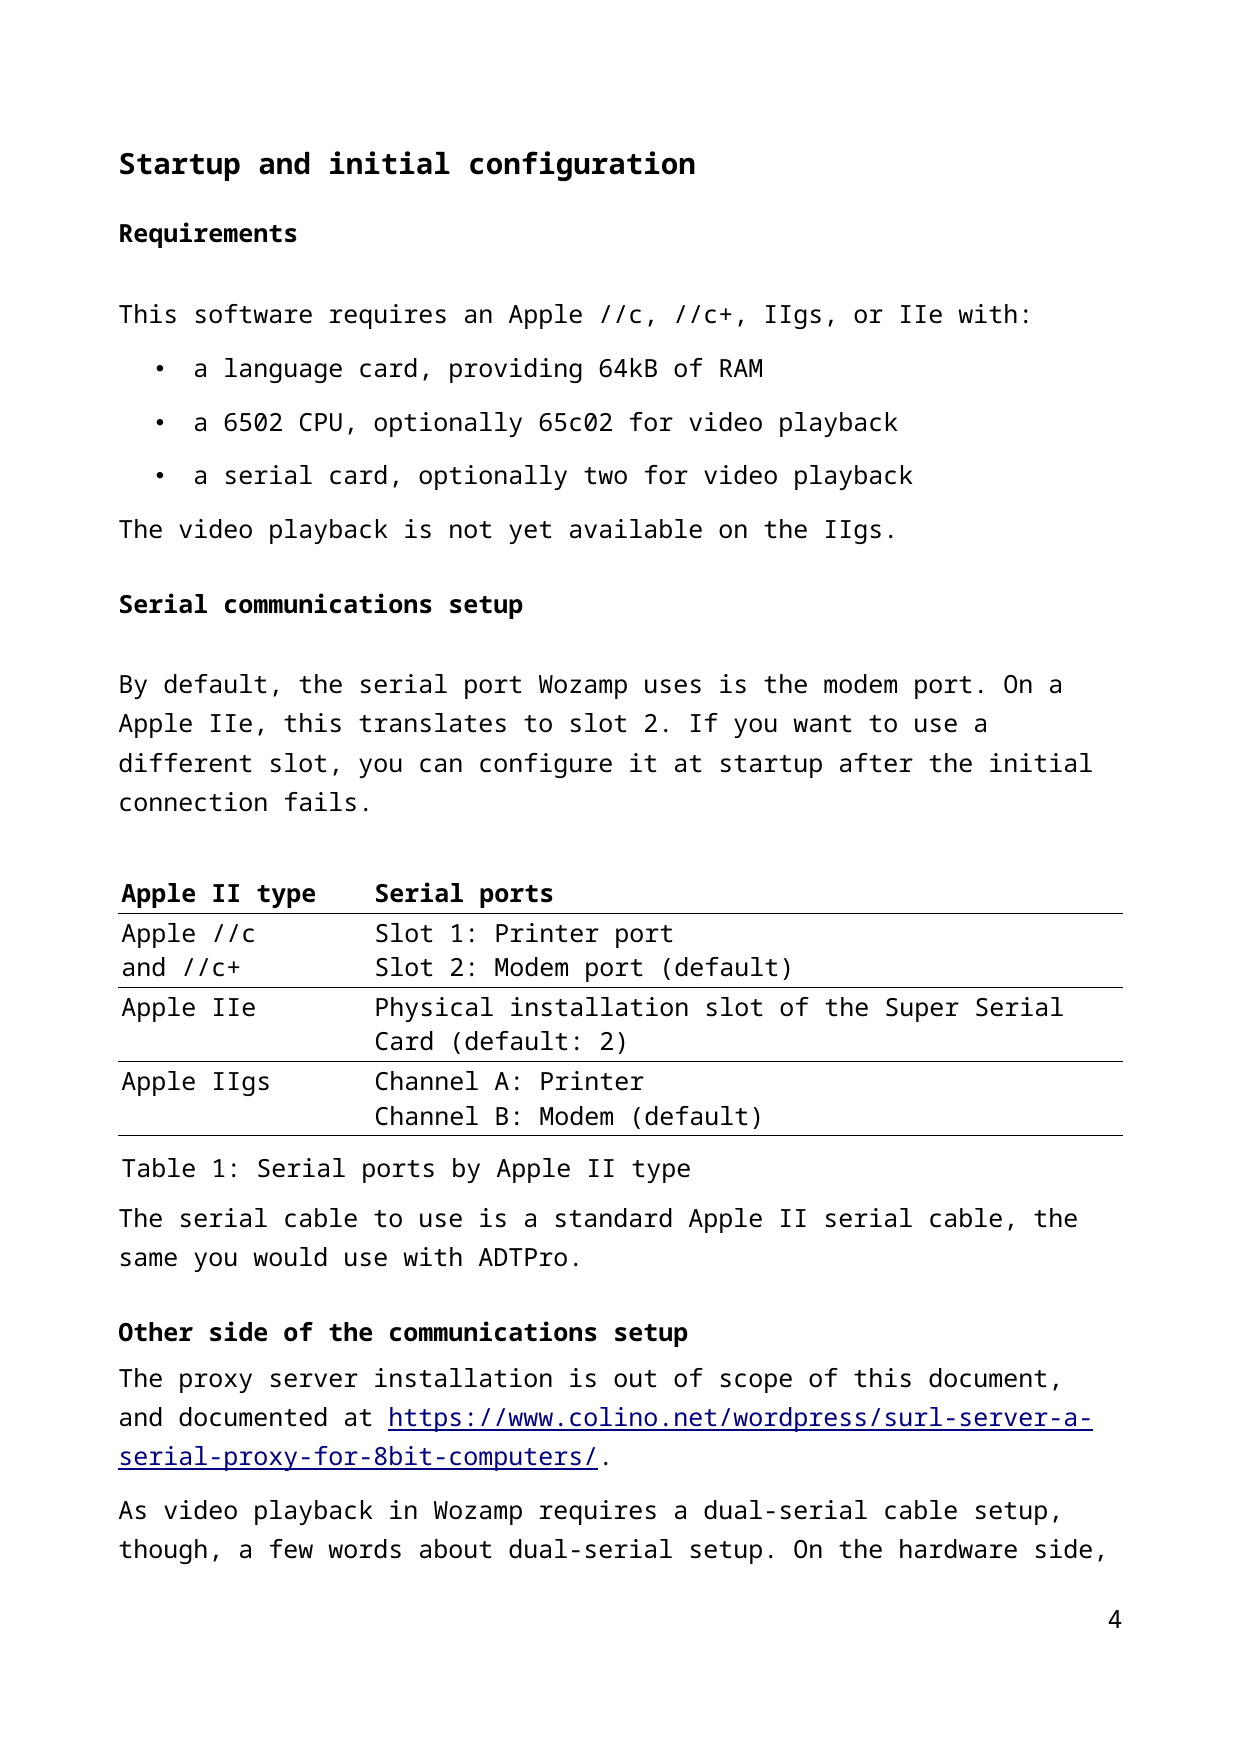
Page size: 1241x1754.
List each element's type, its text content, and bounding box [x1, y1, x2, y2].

text This software requires an Apple //c, //c+, IIgs, or IIe with: [118, 297, 1122, 331]
text The serial cable to use is a standard Apple II serial cable, the same you would use with ADTPro. [118, 1200, 1122, 1274]
list a language card, providing 64kB of RAM [156, 351, 1122, 384]
subtitle Other side of the communications setup [118, 1314, 1122, 1348]
table_header Apple II type [118, 872, 371, 912]
text The video playback is not yet available on the IIgs. [118, 512, 1122, 546]
table_cell Apple IIgs [118, 1062, 371, 1135]
text The proxy server installation is out of scope of this document, and documented at https://www.colino.net/wordpress/surl-server-a-serial-proxy-for-8bit-computers/. [118, 1361, 1122, 1473]
text Table 1: Serial ports by Apple II type [118, 1148, 1122, 1188]
table_header Serial ports [371, 872, 1122, 912]
table_cell Slot 1: Printer port Slot 2: Modem port (default) [371, 914, 1122, 987]
table_cell Channel A: Printer Channel B: Modem (default) [371, 1062, 1122, 1135]
subtitle Serial communications setup [118, 586, 1122, 620]
text As video playback in Wozamp requires a dual-serial cable setup, though, a few words about dual-serial setup. On the hardware side, [118, 1493, 1122, 1566]
list a serial card, optionally two for video playback [156, 458, 1122, 492]
subtitle Requirements [118, 216, 1122, 250]
subtitle Startup and initial configuration [118, 143, 1122, 183]
list a 6502 CPU, optionally 65c02 for video playback [156, 404, 1122, 438]
table_cell Physical installation slot of the Super Serial Card (default: 2) [371, 988, 1122, 1061]
text By default, the serial port Wozamp uses is the modem port. On a Apple IIe, this translates to slot 2. If you want to use a different slot, you can configure it at startup after the initial connection fails. [118, 667, 1122, 818]
table_cell Apple //c and //c+ [118, 914, 371, 987]
table_cell Apple IIe [118, 988, 371, 1061]
